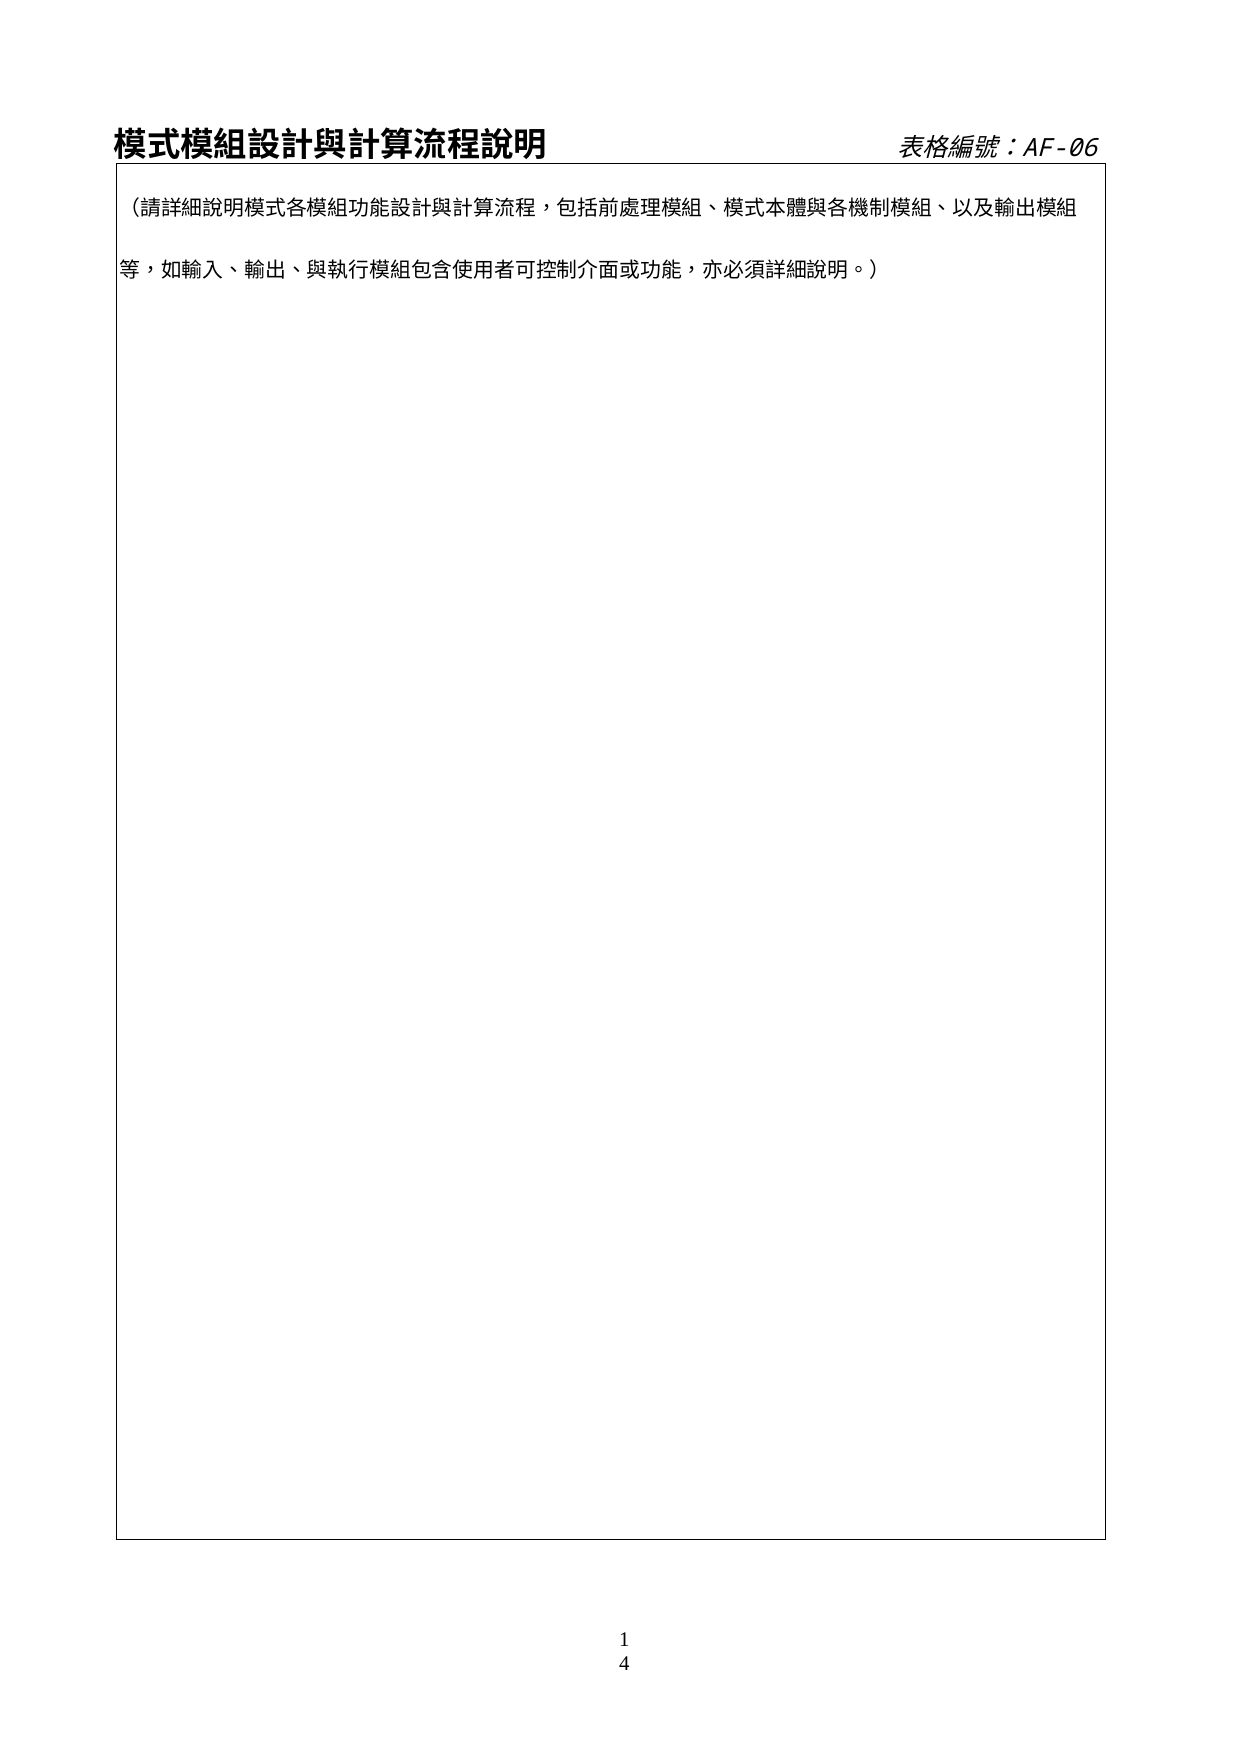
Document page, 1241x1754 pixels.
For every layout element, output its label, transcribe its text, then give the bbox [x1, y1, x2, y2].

table_header （請詳細說明模式各模組功能設計與計算流程，包括前處理模組、模式本體與各機制模組、以及輸出模組等，如輸入、輸出、與執行模組包含使用者可控制介面或功能，亦必須詳細說明。） [117, 164, 1105, 1539]
text 模式模組設計與計算流程說明 表格編號：AF-06 [113, 101, 1106, 163]
